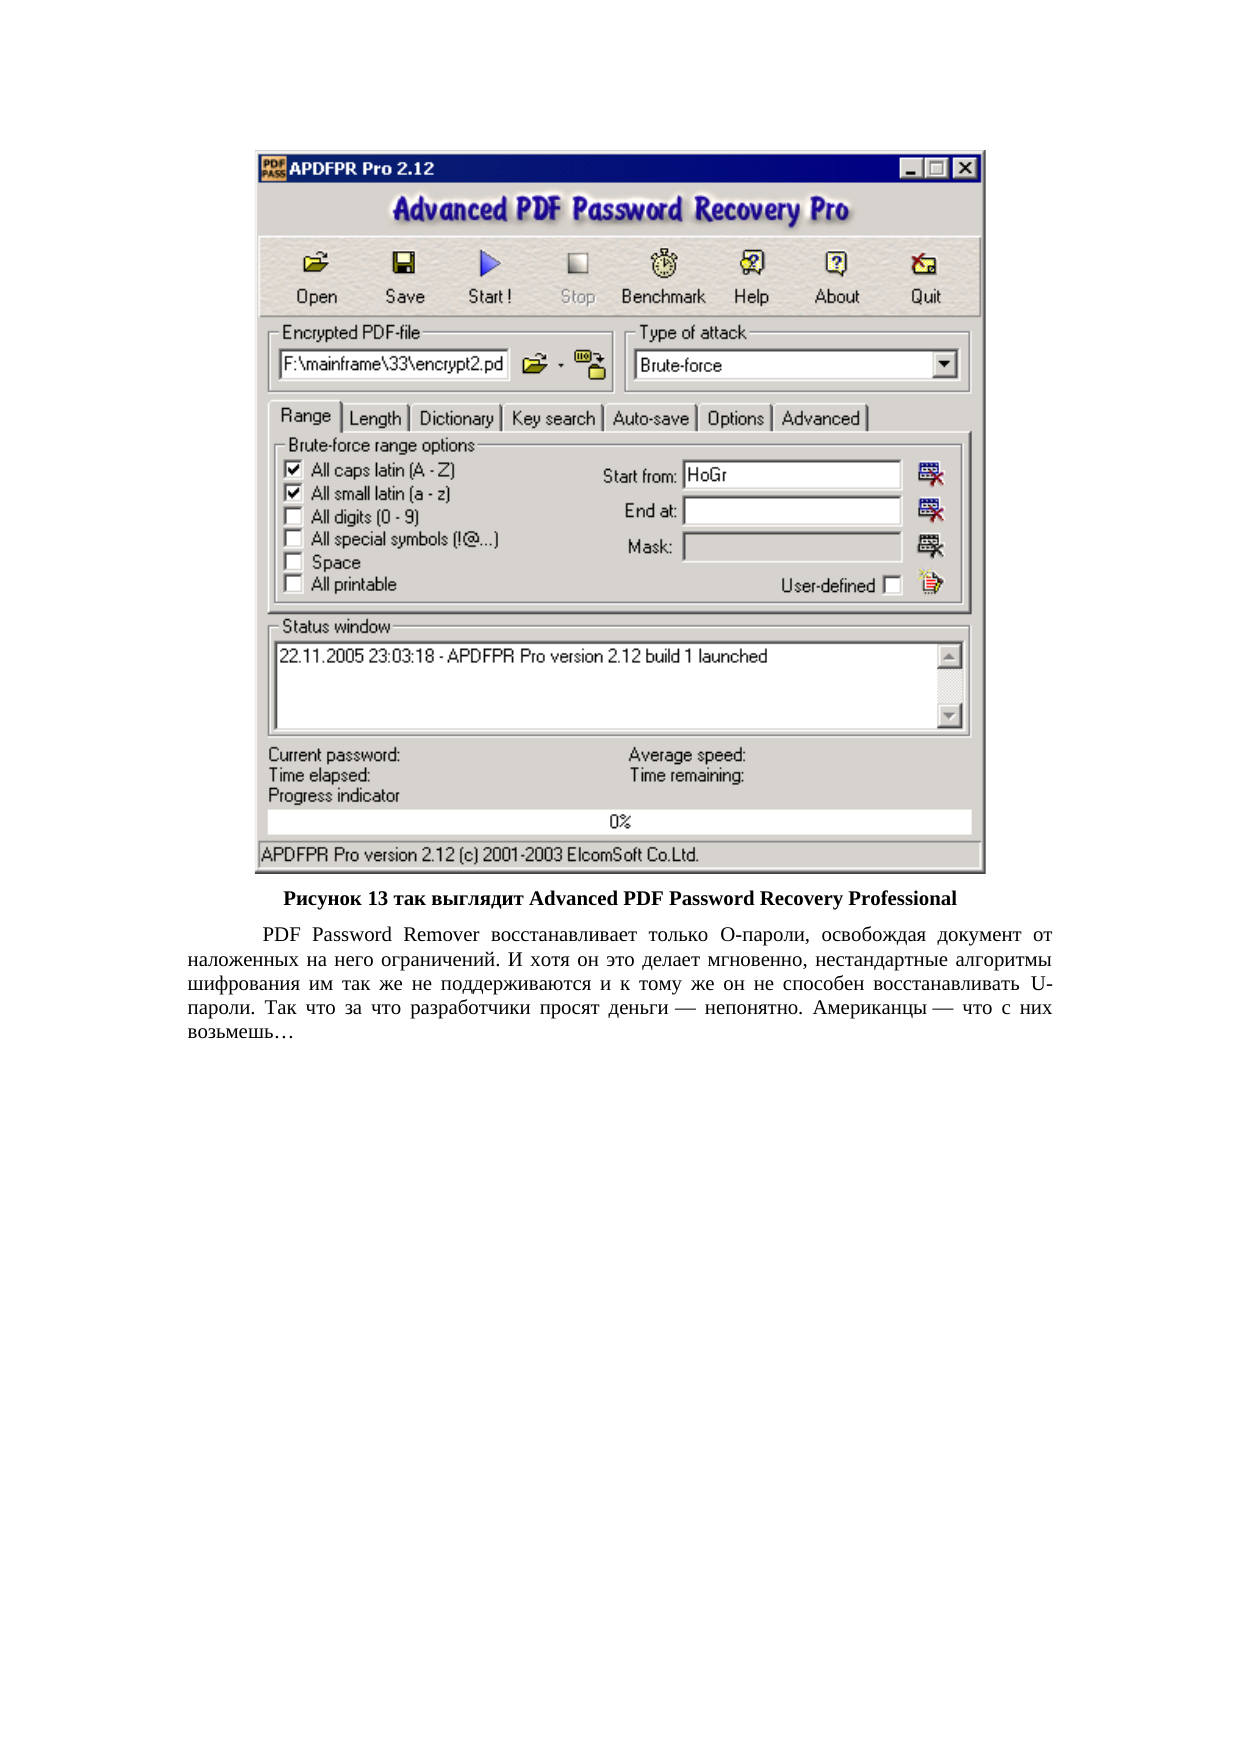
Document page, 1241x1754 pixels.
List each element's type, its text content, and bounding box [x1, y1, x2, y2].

picture [254, 150, 986, 874]
text PDF Password Remover восстанавливает только O-пароли, освобождая документ от наложенных на него ограничений. И хотя он это делает мгновенно, нестандартные алгоритмы шифрования им так же не поддерживаются и к тому же он не способен восстанавливать U-пароли. Так что за что разработчики просят деньги — непонятно. Американцы — что с них возьмешь… [187, 922, 1053, 1043]
text Рисунок 13 так выглядит Advanced PDF Password Recovery Professional [187, 886, 1053, 910]
